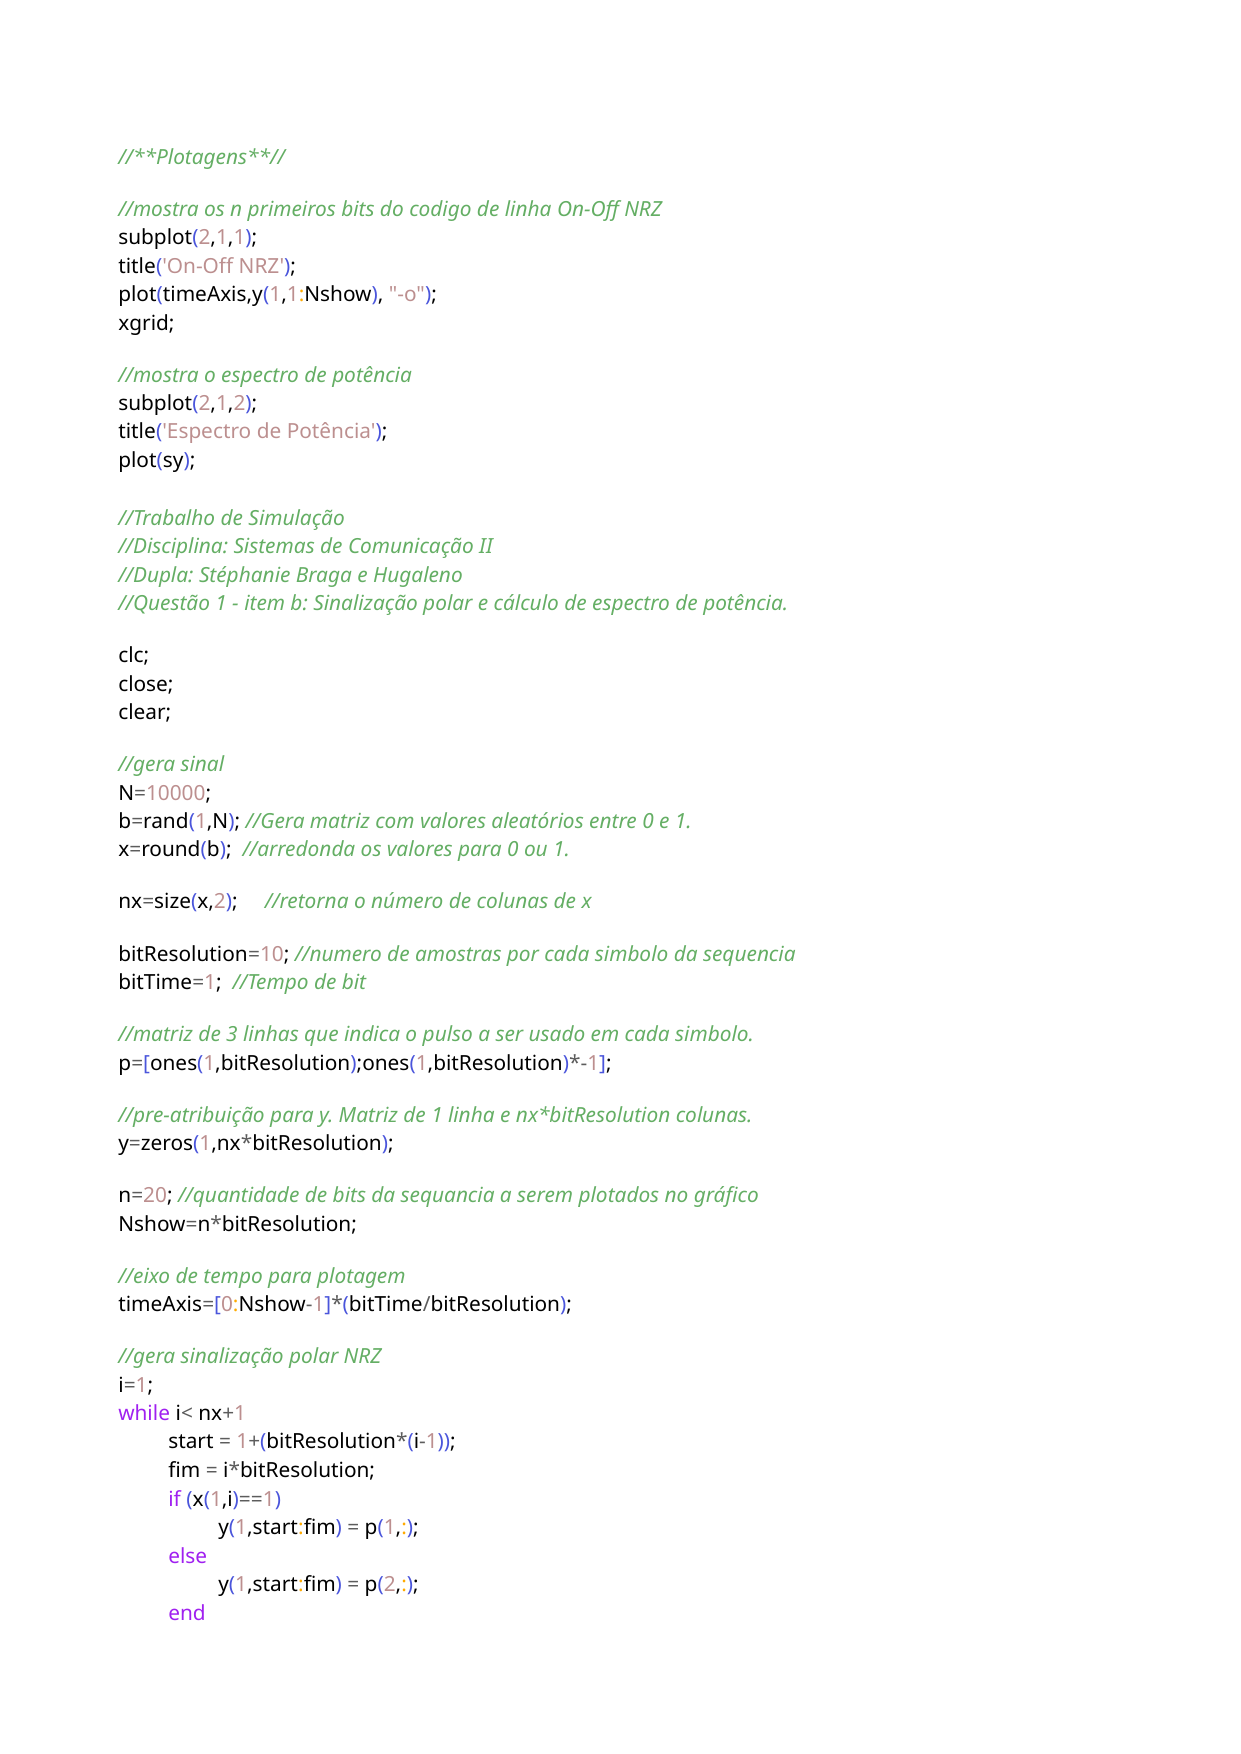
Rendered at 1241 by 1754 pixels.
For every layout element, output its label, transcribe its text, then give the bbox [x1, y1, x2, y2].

text bitTime=1; //Tempo de bit [118, 967, 1122, 996]
text else [118, 1541, 1122, 1569]
text y=zeros(1,nx*bitResolution); [118, 1128, 1122, 1157]
text p=[ones(1,bitResolution);ones(1,bitResolution)*-1]; [118, 1048, 1122, 1076]
text //mostra os n primeiros bits do codigo de linha On-Off NRZ [118, 194, 1122, 222]
text close; [118, 669, 1122, 697]
text subplot(2,1,2); [118, 388, 1122, 417]
text clc; [118, 640, 1122, 669]
text timeAxis=[0:Nshow-1]*(bitTime/bitResolution); [118, 1289, 1122, 1318]
text y(1,start:fim) = p(1,:); [118, 1512, 1122, 1541]
text subplot(2,1,1); [118, 222, 1122, 251]
text n=20; //quantidade de bits da sequancia a serem plotados no gráfico [118, 1180, 1122, 1209]
text //gera sinalização polar NRZ [118, 1341, 1122, 1370]
text title('Espectro de Potência'); [118, 417, 1122, 445]
text N=10000; [118, 778, 1122, 806]
text b=rand(1,N); //Gera matriz com valores aleatórios entre 0 e 1. [118, 806, 1122, 834]
text x=round(b); //arredonda os valores para 0 ou 1. [118, 834, 1122, 863]
text //matriz de 3 linhas que indica o pulso a ser usado em cada simbolo. [118, 1019, 1122, 1048]
text if (x(1,i)==1) [118, 1484, 1122, 1512]
text //Disciplina: Sistemas de Comunicação II [118, 531, 1122, 560]
text //Questão 1 - item b: Sinalização polar e cálculo de espectro de potência. [118, 588, 1122, 617]
text xgrid; [118, 308, 1122, 336]
text //**Plotagens**// [118, 142, 1122, 170]
text //pre-atribuição para y. Matriz de 1 linha e nx*bitResolution colunas. [118, 1100, 1122, 1128]
text i=1; [118, 1370, 1122, 1398]
text //eixo de tempo para plotagem [118, 1261, 1122, 1289]
text clear; [118, 697, 1122, 726]
text nx=size(x,2); //retorna o número de colunas de x [118, 887, 1122, 915]
text Nshow=n*bitResolution; [118, 1209, 1122, 1237]
text //gera sinal [118, 749, 1122, 778]
text plot(timeAxis,y(1,1:Nshow), "-o"); [118, 279, 1122, 308]
text //Trabalho de Simulação [118, 503, 1122, 531]
text bitResolution=10; //numero de amostras por cada simbolo da sequencia [118, 939, 1122, 967]
text //mostra o espectro de potência [118, 360, 1122, 388]
text y(1,start:fim) = p(2,:); [118, 1569, 1122, 1598]
text plot(sy); [118, 445, 1122, 473]
text //Dupla: Stéphanie Braga e Hugaleno [118, 560, 1122, 588]
text fim = i*bitResolution; [118, 1455, 1122, 1484]
text while i< nx+1 [118, 1398, 1122, 1427]
text title('On-Off NRZ'); [118, 251, 1122, 279]
text end [118, 1598, 1122, 1626]
text start = 1+(bitResolution*(i-1)); [118, 1427, 1122, 1455]
